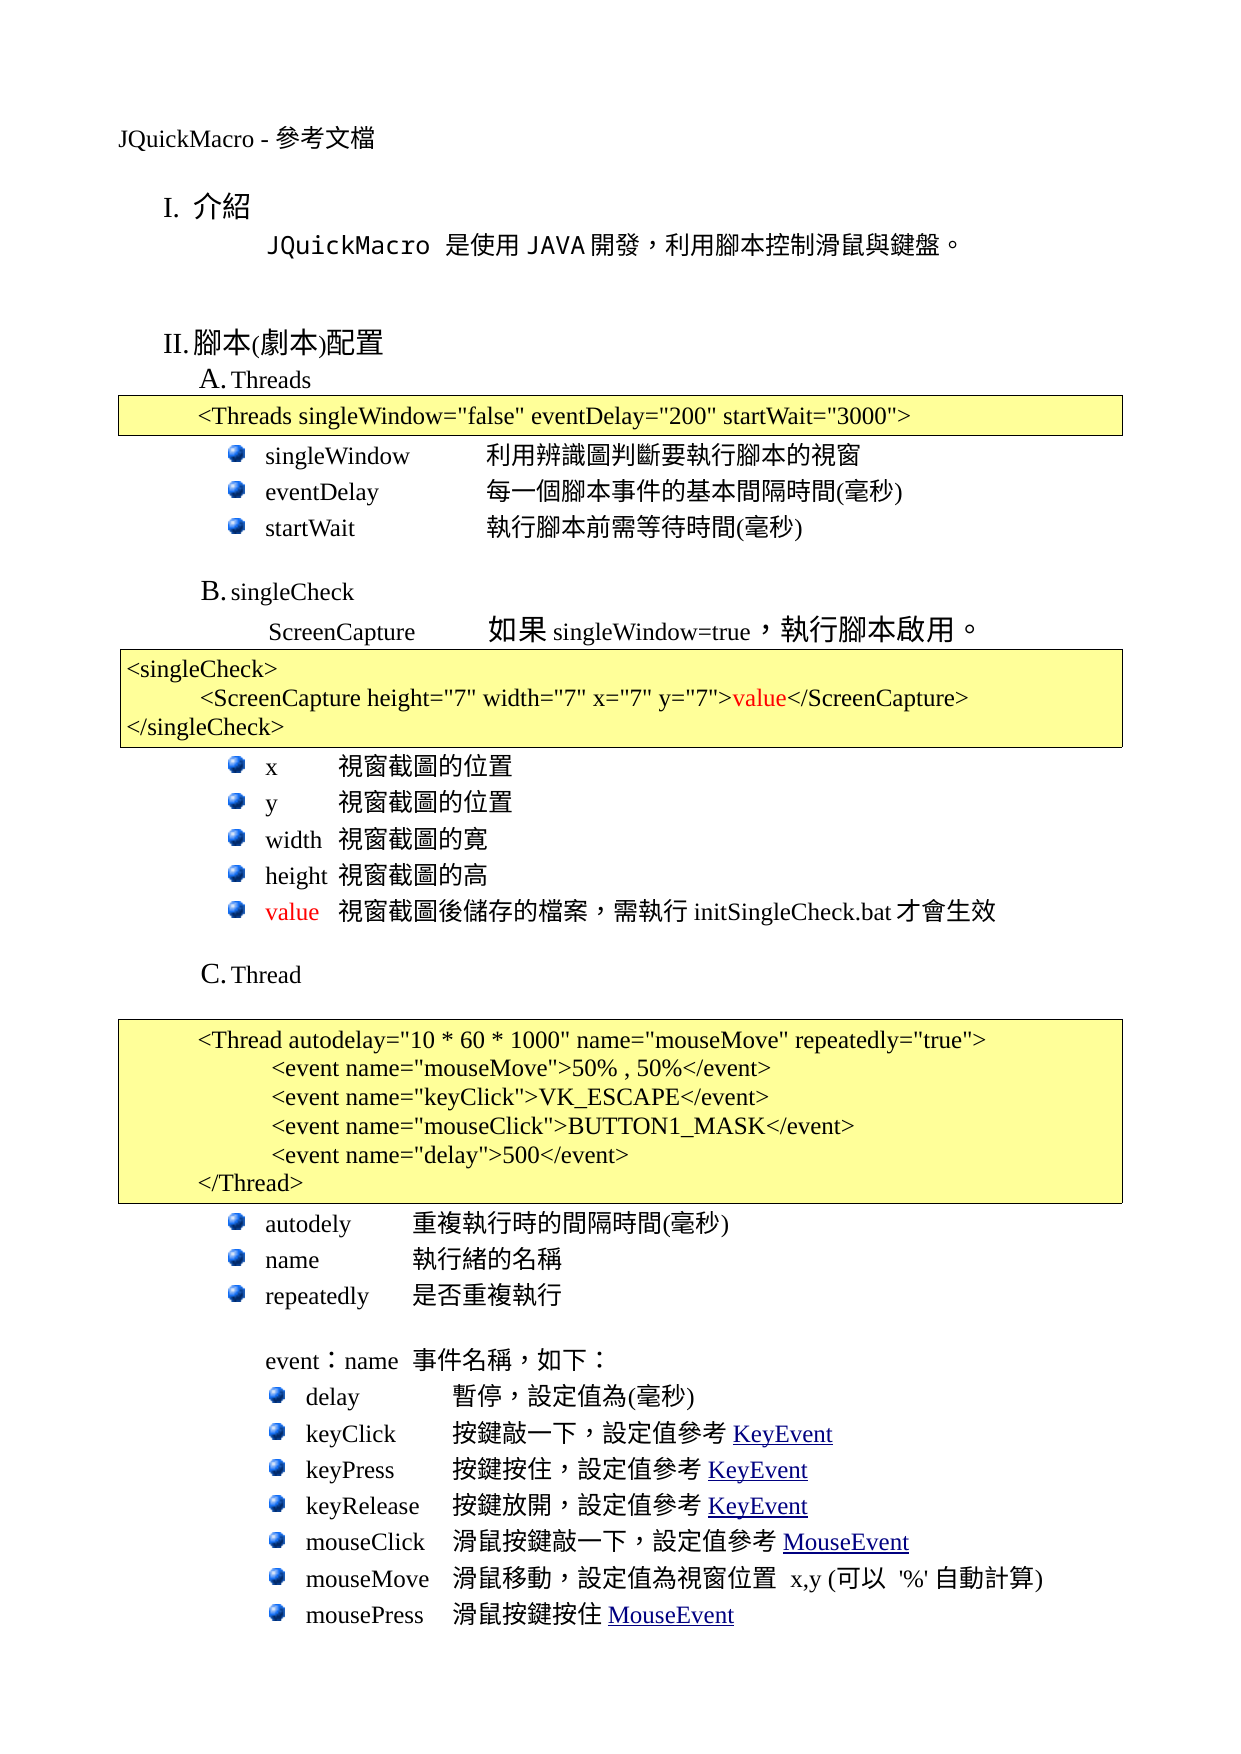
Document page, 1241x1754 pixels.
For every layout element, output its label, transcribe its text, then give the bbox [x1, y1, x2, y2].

picture [228, 1249, 245, 1266]
picture [228, 481, 245, 498]
picture [228, 756, 245, 773]
picture [228, 445, 245, 462]
list mouseClick 滑鼠按鍵敲一下，設定值參考MouseEvent [268, 1522, 1122, 1558]
list keyClick 按鍵敲一下，設定值參考KeyEvent [268, 1413, 1122, 1449]
list 介紹 [156, 183, 1122, 225]
list autodely 重複執行時的間隔時間(毫秒) [228, 1204, 1122, 1239]
picture [228, 518, 245, 534]
list keyPress 按鍵按住，設定值參考KeyEvent [268, 1449, 1122, 1486]
picture [269, 1387, 285, 1403]
list Thread [193, 957, 1122, 990]
list height 視窗截圖的高 [228, 855, 1122, 892]
list mousePress 滑鼠按鍵按住MouseEvent [268, 1594, 1122, 1631]
list eventDelay 每一個腳本事件的基本間隔時間(毫秒) [228, 472, 1122, 508]
picture [228, 1213, 245, 1230]
list keyRelease 按鍵放開，設定值參考KeyEvent [268, 1486, 1122, 1522]
picture [228, 829, 245, 846]
picture [269, 1459, 285, 1476]
picture [228, 865, 245, 882]
picture [269, 1568, 285, 1585]
list 腳本(劇本)配置 [156, 319, 1122, 361]
list name 執行緒的名稱 [228, 1239, 1122, 1276]
picture [269, 1532, 285, 1548]
list delay 暫停，設定值為(毫秒) [268, 1377, 1122, 1413]
list Threads [193, 361, 1122, 395]
list ScreenCapture 如果singleWindow=true，執行腳本啟用。 [231, 606, 1122, 649]
picture [269, 1604, 285, 1621]
picture [228, 1285, 245, 1302]
picture [228, 793, 245, 809]
text JQuickMacro - 參考文檔 [118, 118, 1122, 154]
list width 視窗截圖的寛 [228, 819, 1122, 855]
table_header <singleCheck> <ScreenCapture height="7" width="7" x="7" y="7">value</ScreenCapture> </singleCheck> [121, 650, 1122, 747]
list value 視窗截圖後儲存的檔案，需執行initSingleCheck.bat才會生效 [228, 892, 1122, 928]
text event：name 事件名稱，如下： [118, 1341, 1122, 1377]
list singleWindow 利用辨識圖判斷要執行腳本的視窗 [228, 436, 1122, 472]
picture [269, 1423, 285, 1440]
list y 視窗截圖的位置 [228, 783, 1122, 819]
list x 視窗截圖的位置 [228, 748, 1122, 783]
list startWait 執行腳本前需等待時間(毫秒) [228, 508, 1122, 544]
table_header <Thread autodelay="10 * 60 * 1000" name="mouseMove" repeatedly="true"> <event name="mouseMove">50% , 50%</event> <event name="keyClick">VK_ESCAPE</event> <event name="mouseClick">BUTTON1_MASK</event> <event name="delay">500</event> </Thread> [119, 1020, 1122, 1203]
list mouseMove 滑鼠移動，設定值為視窗位置 x,y (可以 '%' 自動計算) [268, 1558, 1122, 1594]
table_header <Threads singleWindow="false" eventDelay="200" startWait="3000"> [119, 396, 1122, 435]
text JQuickMacro 是使用JAVA開發，利用腳本控制滑鼠與鍵盤。 [118, 225, 1122, 262]
picture [228, 901, 245, 918]
list singleCheck [193, 573, 1122, 606]
list repeatedly 是否重複執行 [228, 1276, 1122, 1312]
picture [269, 1495, 285, 1512]
